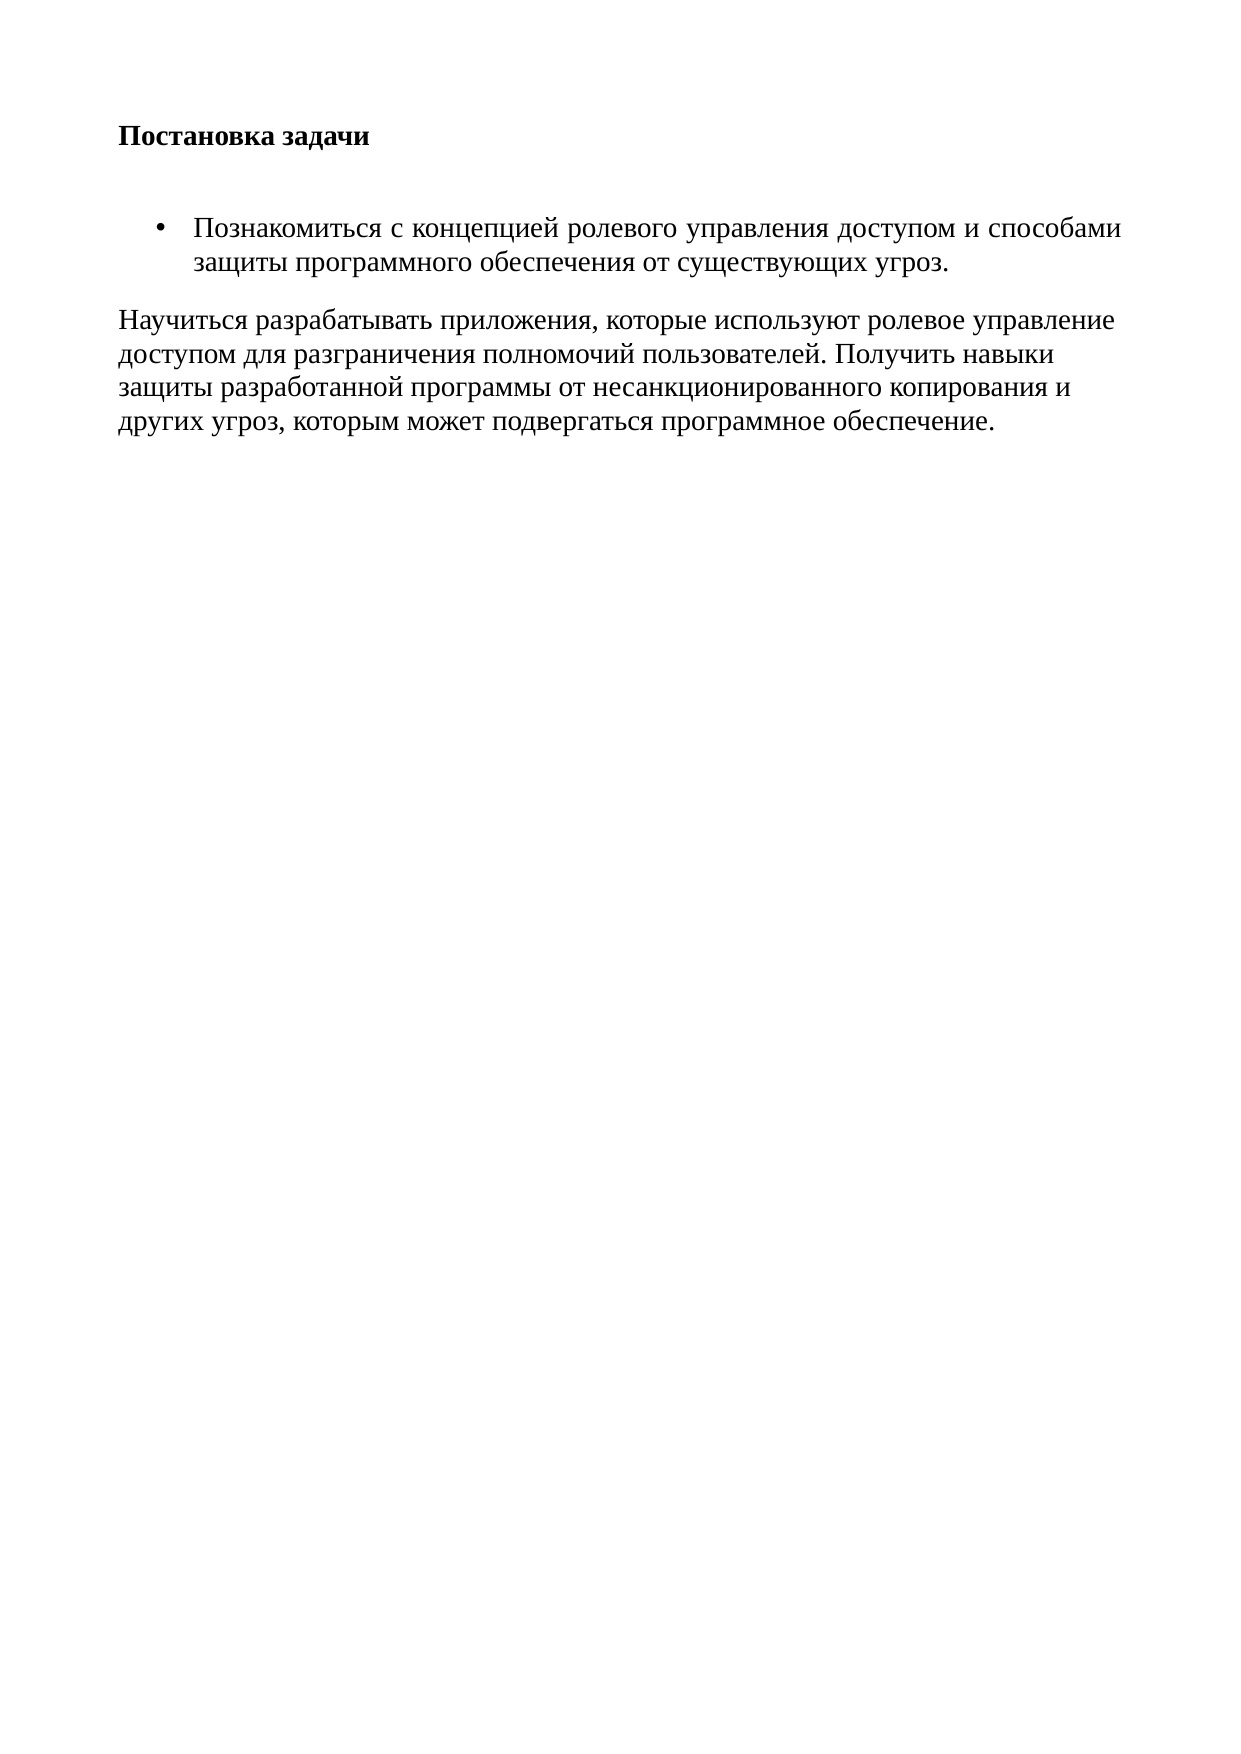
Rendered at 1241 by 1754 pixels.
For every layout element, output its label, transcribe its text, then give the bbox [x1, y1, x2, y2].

text Постановка задачи [118, 118, 1122, 152]
text Научиться разрабатывать приложения, которые используют ролевое управление доступом для разграничения полномочий пользователей. Получить навыки защиты разработанной программы от несанкционированного копирования и других угроз, которым может подвергаться программное обеспечение. [118, 302, 1122, 437]
list Познакомиться с концепцией ролевого управления доступом и способами защиты программного обеспечения от существующих угроз. [156, 210, 1122, 277]
